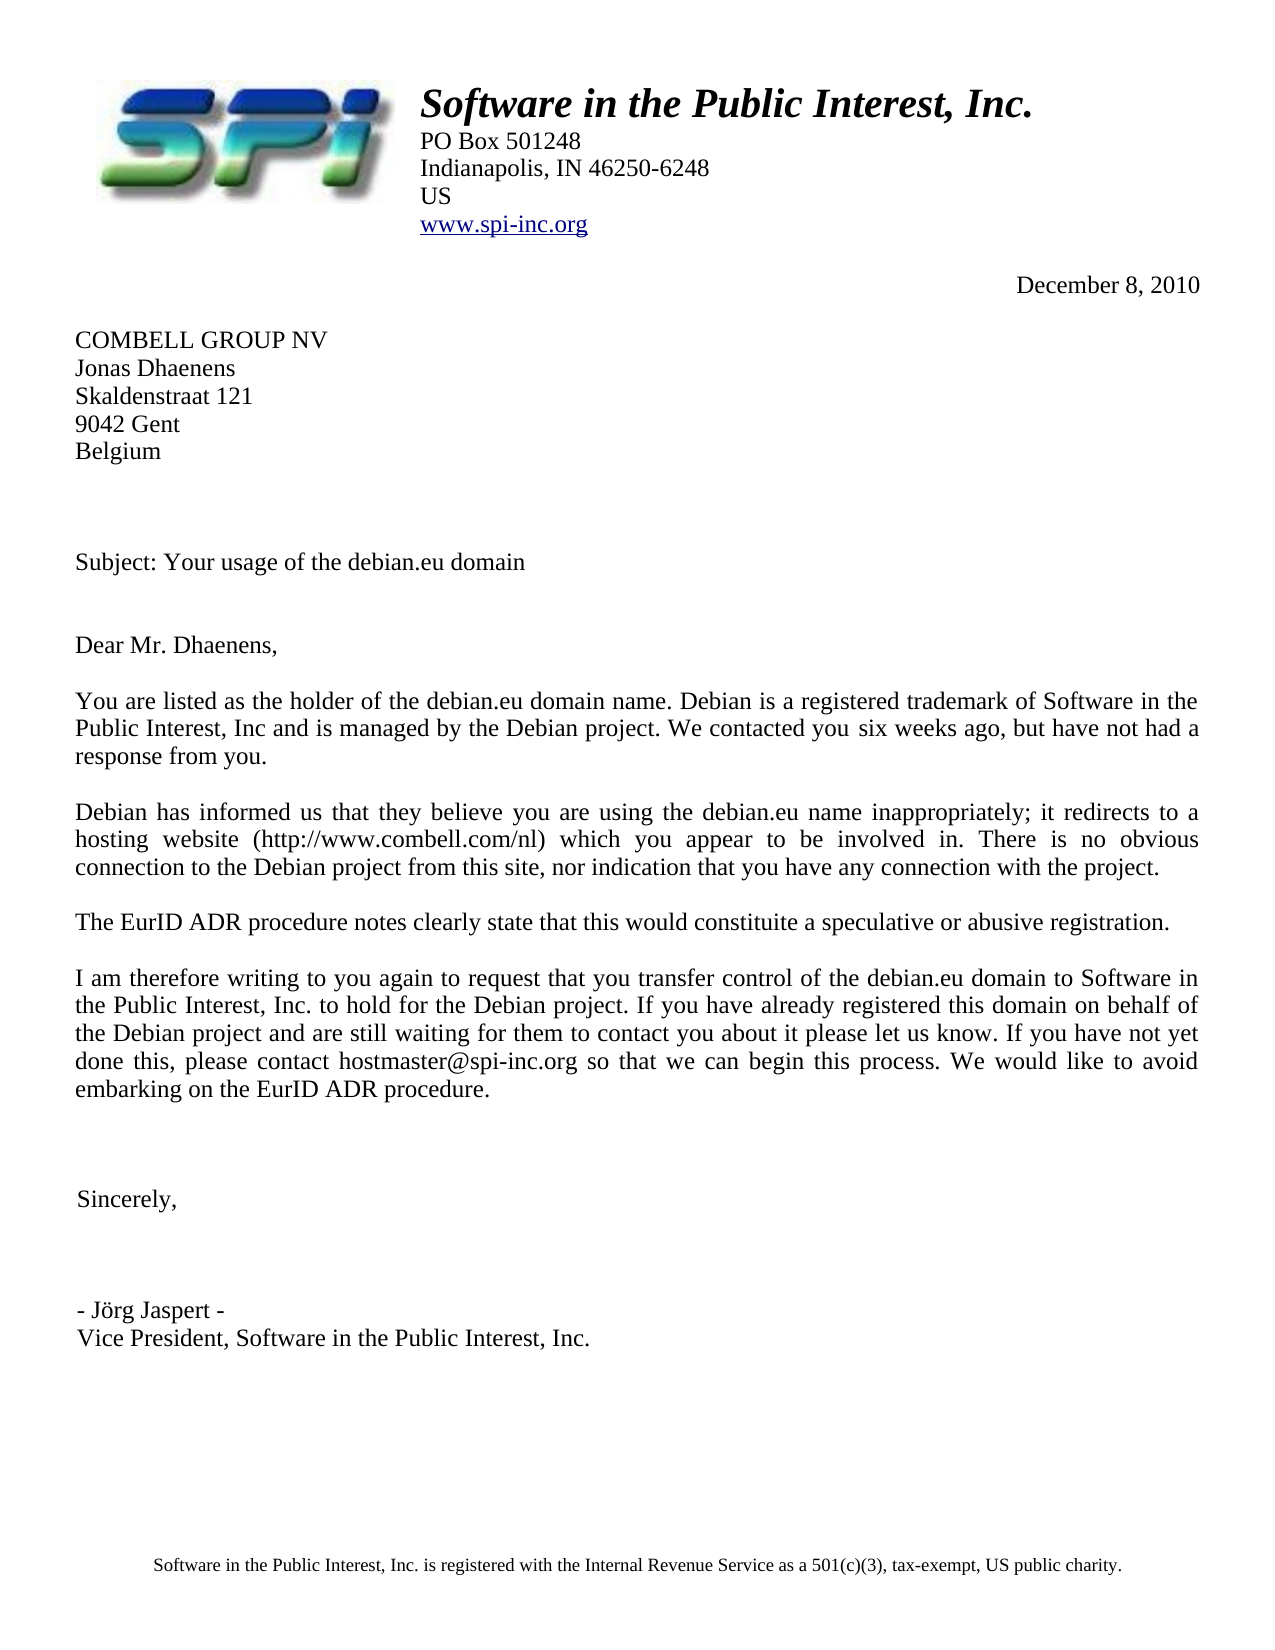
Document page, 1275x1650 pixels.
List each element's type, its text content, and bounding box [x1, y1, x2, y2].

text Debian has informed us that they believe you are using the debian.eu name inappropriately; it redirects to a hosting website (http://www.combell.com/nl) which you appear to be involved in. There is no obvious connection to the Debian project from this site, nor indication that you have any connection with the project. [75, 798, 1200, 881]
picture [95, 80, 396, 204]
text You are listed as the holder of the debian.eu domain name. Debian is a registered trademark of Software in the Public Interest, Inc and is managed by the Debian project. We contacted you six weeks ago, but have not had a response from you. [75, 687, 1200, 770]
table_header [77, 75, 414, 243]
text Sincerely, [75, 1186, 1200, 1213]
text Dear Mr. Dhaenens, [75, 631, 1200, 659]
text - Jörg Jaspert - [75, 1296, 1200, 1324]
text Subject: Your usage of the debian.eu domain [75, 548, 1200, 576]
table_header Software in the Public Interest, Inc. PO Box 501248 Indianapolis, IN 46250-6248 US www.spi-inc.org [414, 75, 1201, 243]
text 9042 Gent [75, 410, 1200, 437]
text Belgium [75, 437, 1200, 465]
text Vice President, Software in the Public Interest, Inc. [75, 1324, 1200, 1352]
text I am therefore writing to you again to request that you transfer control of the debian.eu domain to Software in the Public Interest, Inc. to hold for the Debian project. If you have already registered this domain on behalf of the Debian project and are still waiting for them to contact you about it please let us know. If you have not yet done this, please contact hostmaster@spi-inc.org so that we can begin this process. We would like to avoid embarking on the EurID ADR procedure. [75, 964, 1200, 1102]
text December 8, 2010 [75, 271, 1200, 299]
text The EurID ADR procedure notes clearly state that this would constituite a speculative or abusive registration. [75, 908, 1200, 936]
text COMBELL GROUP NV [75, 327, 1200, 354]
text Skaldenstraat 121 [75, 382, 1200, 410]
text Jonas Dhaenens [75, 354, 1200, 382]
